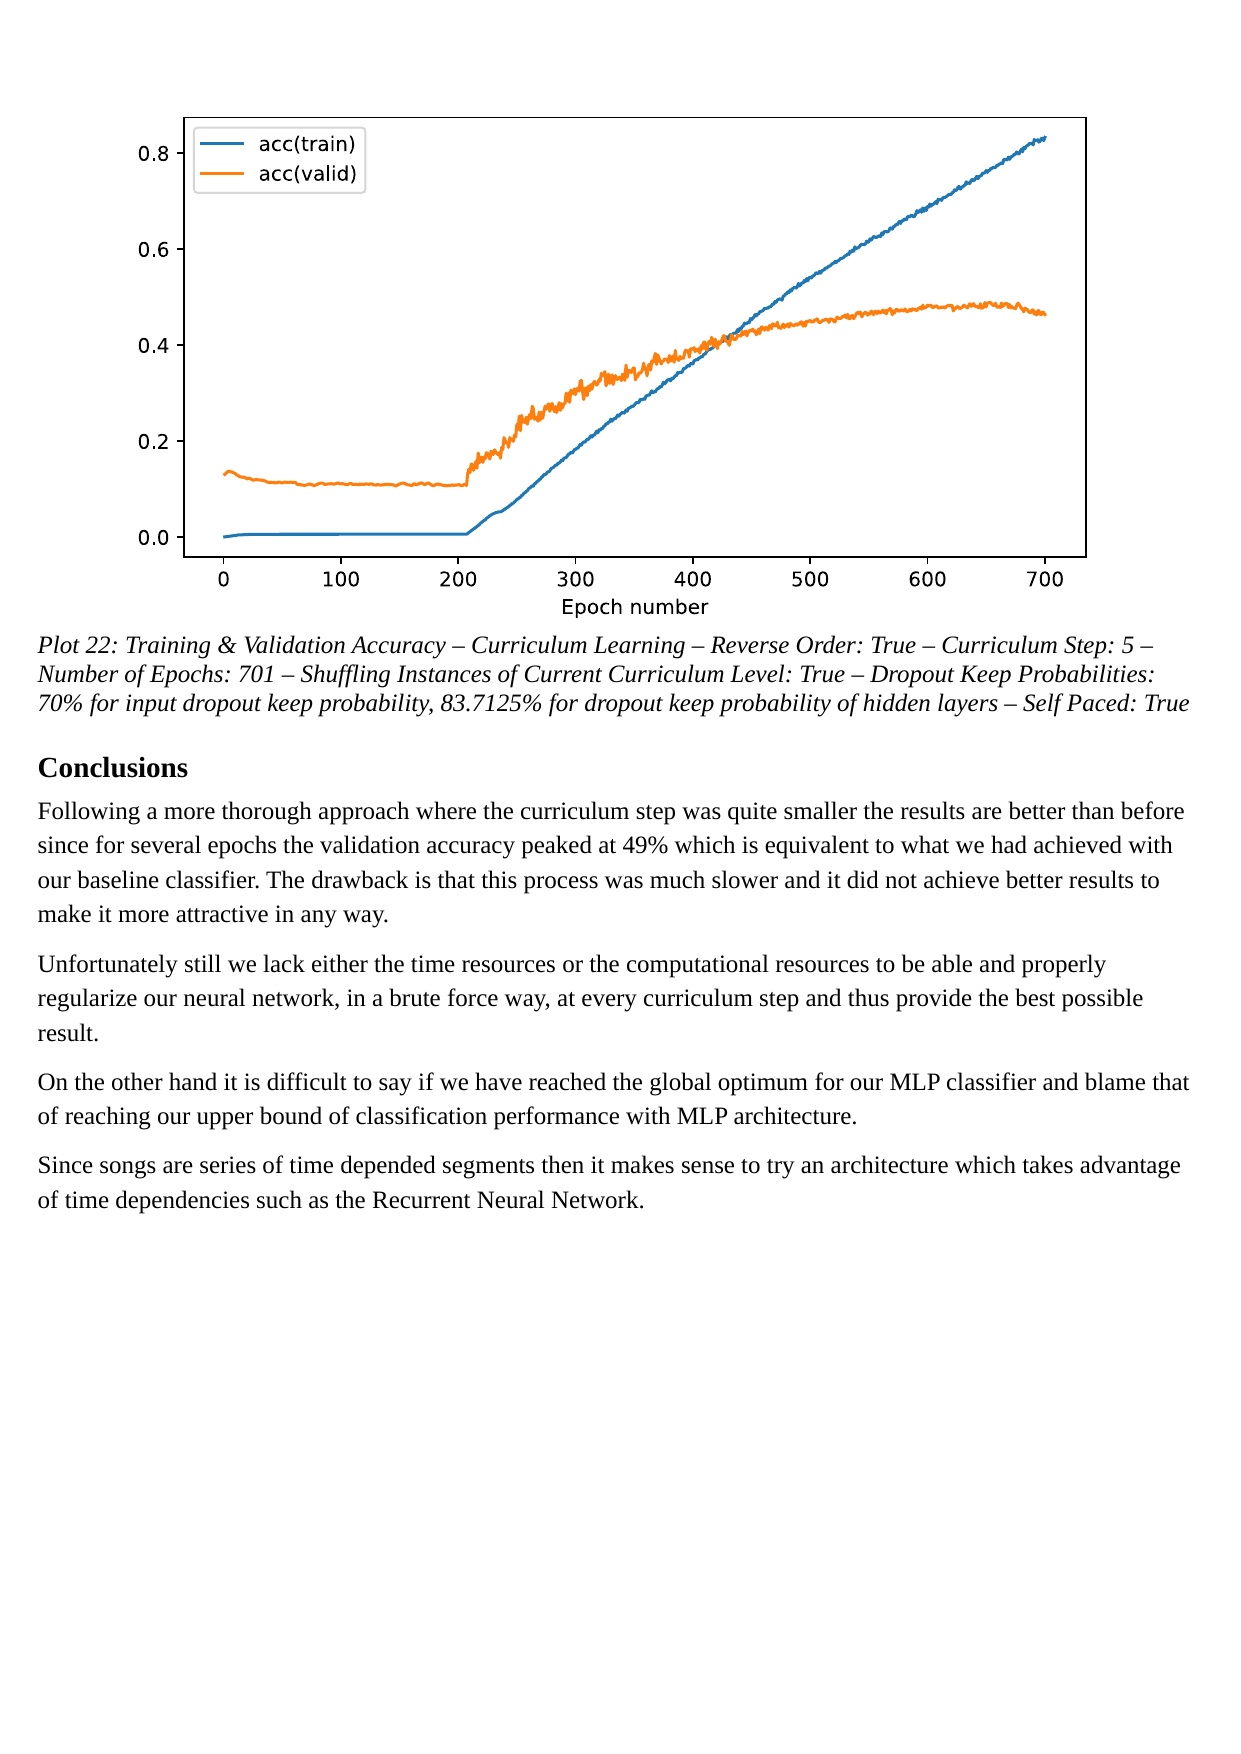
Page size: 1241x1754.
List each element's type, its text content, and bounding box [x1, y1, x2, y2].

text Since songs are series of time depended segments then it makes sense to try an architecture which takes advantage of time dependencies such as the Recurrent Neural Network. [37, 1150, 1203, 1213]
text Unfortunately still we lack either the time resources or the computational resources to be able and properly regularize our neural network, in a brute force way, at every curriculum step and thus provide the best possible result. [37, 949, 1203, 1046]
text Plot 22: Training & Validation Accuracy – Curriculum Learning – Reverse Order: True – Curriculum Step: 5 – Number of Epochs: 701 – Shuffling Instances of Current Curriculum Level: True – Dropout Keep Probabilities: 70% for input dropout keep probability, 83.7125% for dropout keep probability of hidden layers – Self Paced: True [37, 47, 1203, 717]
text Following a more thorough approach where the curriculum step was quite smaller the results are better than before since for several epochs the validation accuracy peaked at 49% which is equivalent to what we had achieved with our baseline classifier. The drawback is that this process was much slower and it did not achieve better results to make it more attractive in any way. [37, 796, 1203, 928]
subtitle [37, 34, 1203, 47]
text On the other hand it is difficult to say if we have reached the global optimum for our MLP classifier and blame that of reaching our upper bound of classification performance with MLP architecture. [37, 1067, 1203, 1130]
subtitle Conclusions [37, 717, 1203, 784]
